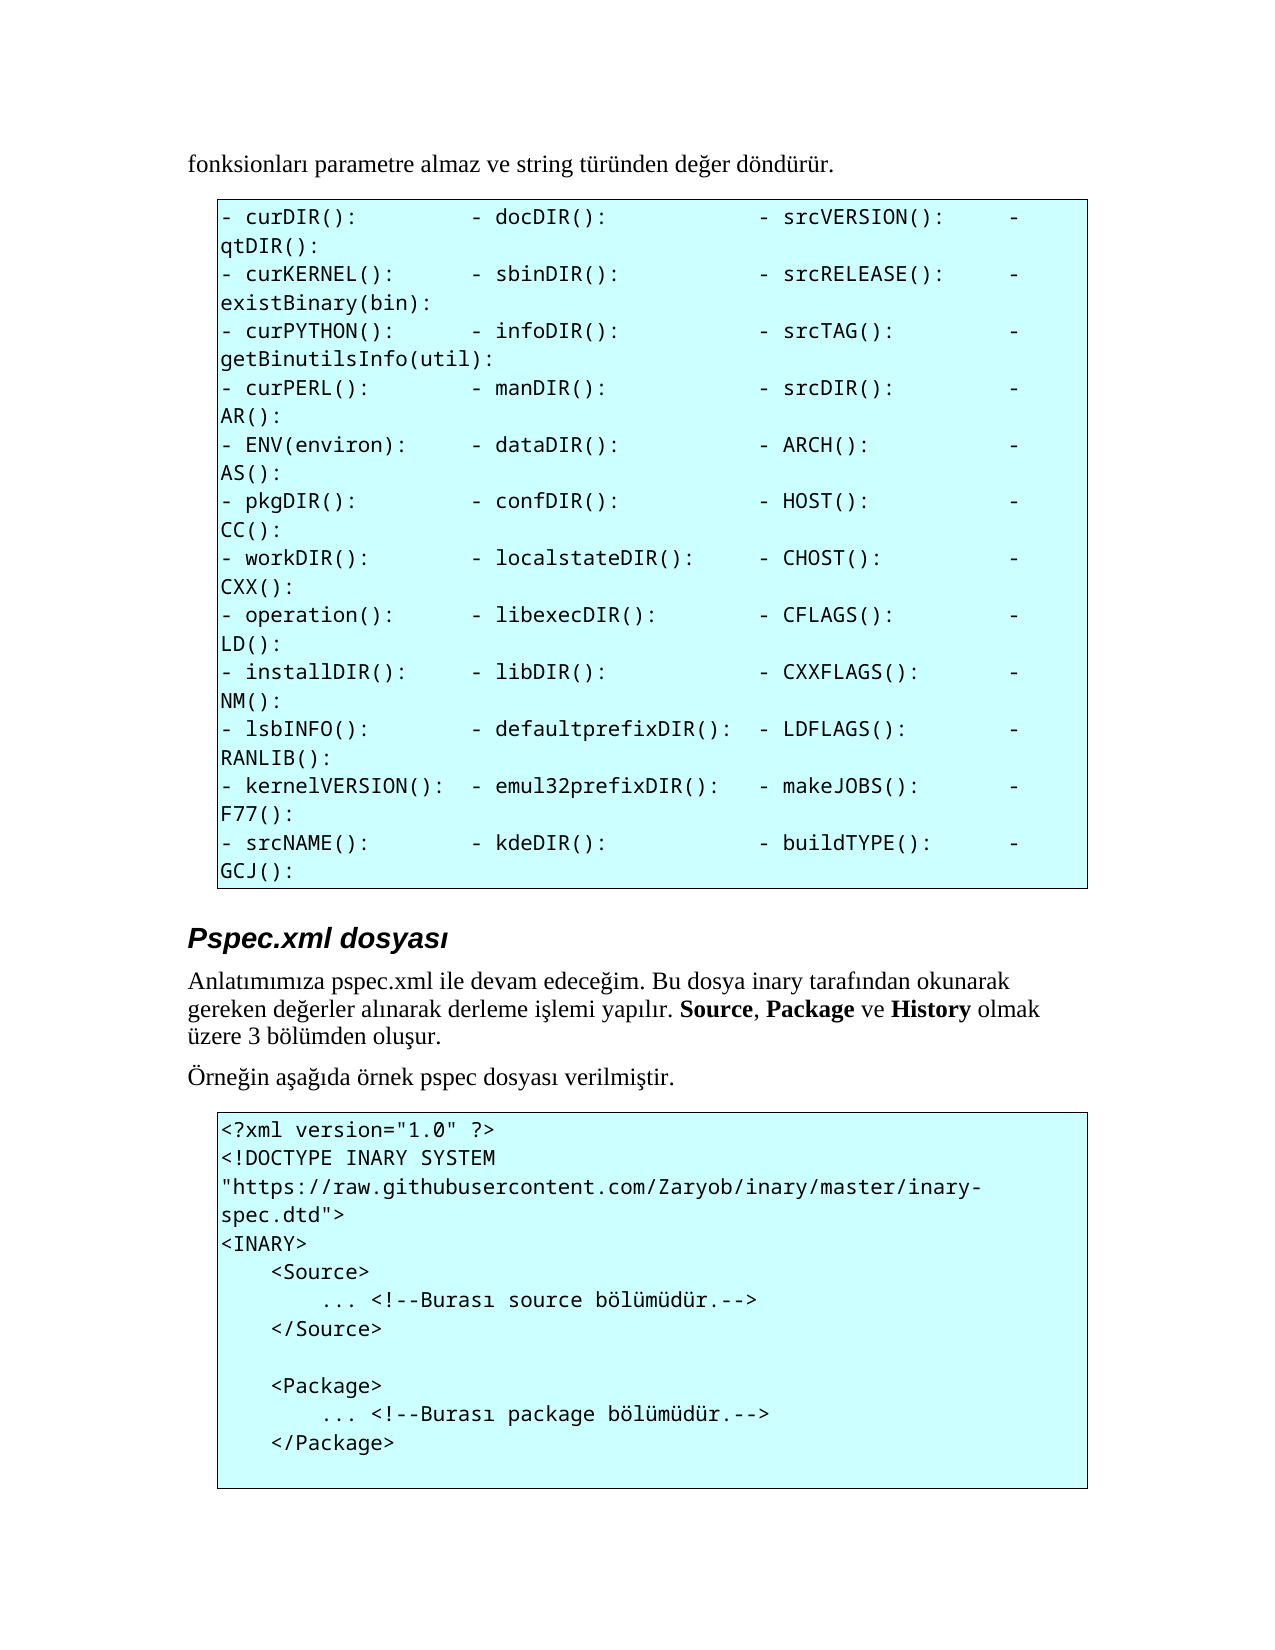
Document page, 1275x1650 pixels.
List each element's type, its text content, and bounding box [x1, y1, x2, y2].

subtitle Pspec.xml dosyası [187, 922, 1087, 954]
text fonksionları parametre almaz ve string türünden değer döndürür. [187, 150, 1087, 178]
text Örneğin aşağıda örnek pspec dosyası verilmiştir. [187, 1063, 1087, 1090]
text Anlatımımıza pspec.xml ile devam edeceğim. Bu dosya inary tarafından okunarak gereken değerler alınarak derleme işlemi yapılır. Source, Package ve History olmak üzere 3 bölümden oluşur. [187, 967, 1087, 1050]
text - curDIR(): - docDIR(): - srcVERSION(): - qtDIR(): - curKERNEL(): - sbinDIR(): - srcRELEASE(): - existBinary(bin): - curPYTHON(): - infoDIR(): - srcTAG(): - getBinutilsInfo(util): - curPERL(): - manDIR(): - srcDIR(): - AR(): - ENV(environ): - dataDIR(): - ARCH(): - AS(): - pkgDIR(): - confDIR(): - HOST(): - CC(): - workDIR(): - localstateDIR(): - CHOST(): - CXX(): - operation(): - libexecDIR(): - CFLAGS(): - LD(): - installDIR(): - libDIR(): - CXXFLAGS(): - NM(): - lsbINFO(): - defaultprefixDIR(): - LDFLAGS(): - RANLIB(): - kernelVERSION(): - emul32prefixDIR(): - makeJOBS(): - F77(): - srcNAME(): - kdeDIR(): - buildTYPE(): - GCJ(): [218, 200, 1087, 888]
text <?xml version="1.0" ?> <!DOCTYPE INARY SYSTEM "https://raw.githubusercontent.com/Zaryob/inary/master/inary-spec.dtd"> <INARY> <Source> ... <!--Burası source bölümüdür.--> </Source> <Package> ... <!--Burası package bölümüdür.--> </Package> [218, 1113, 1087, 1488]
